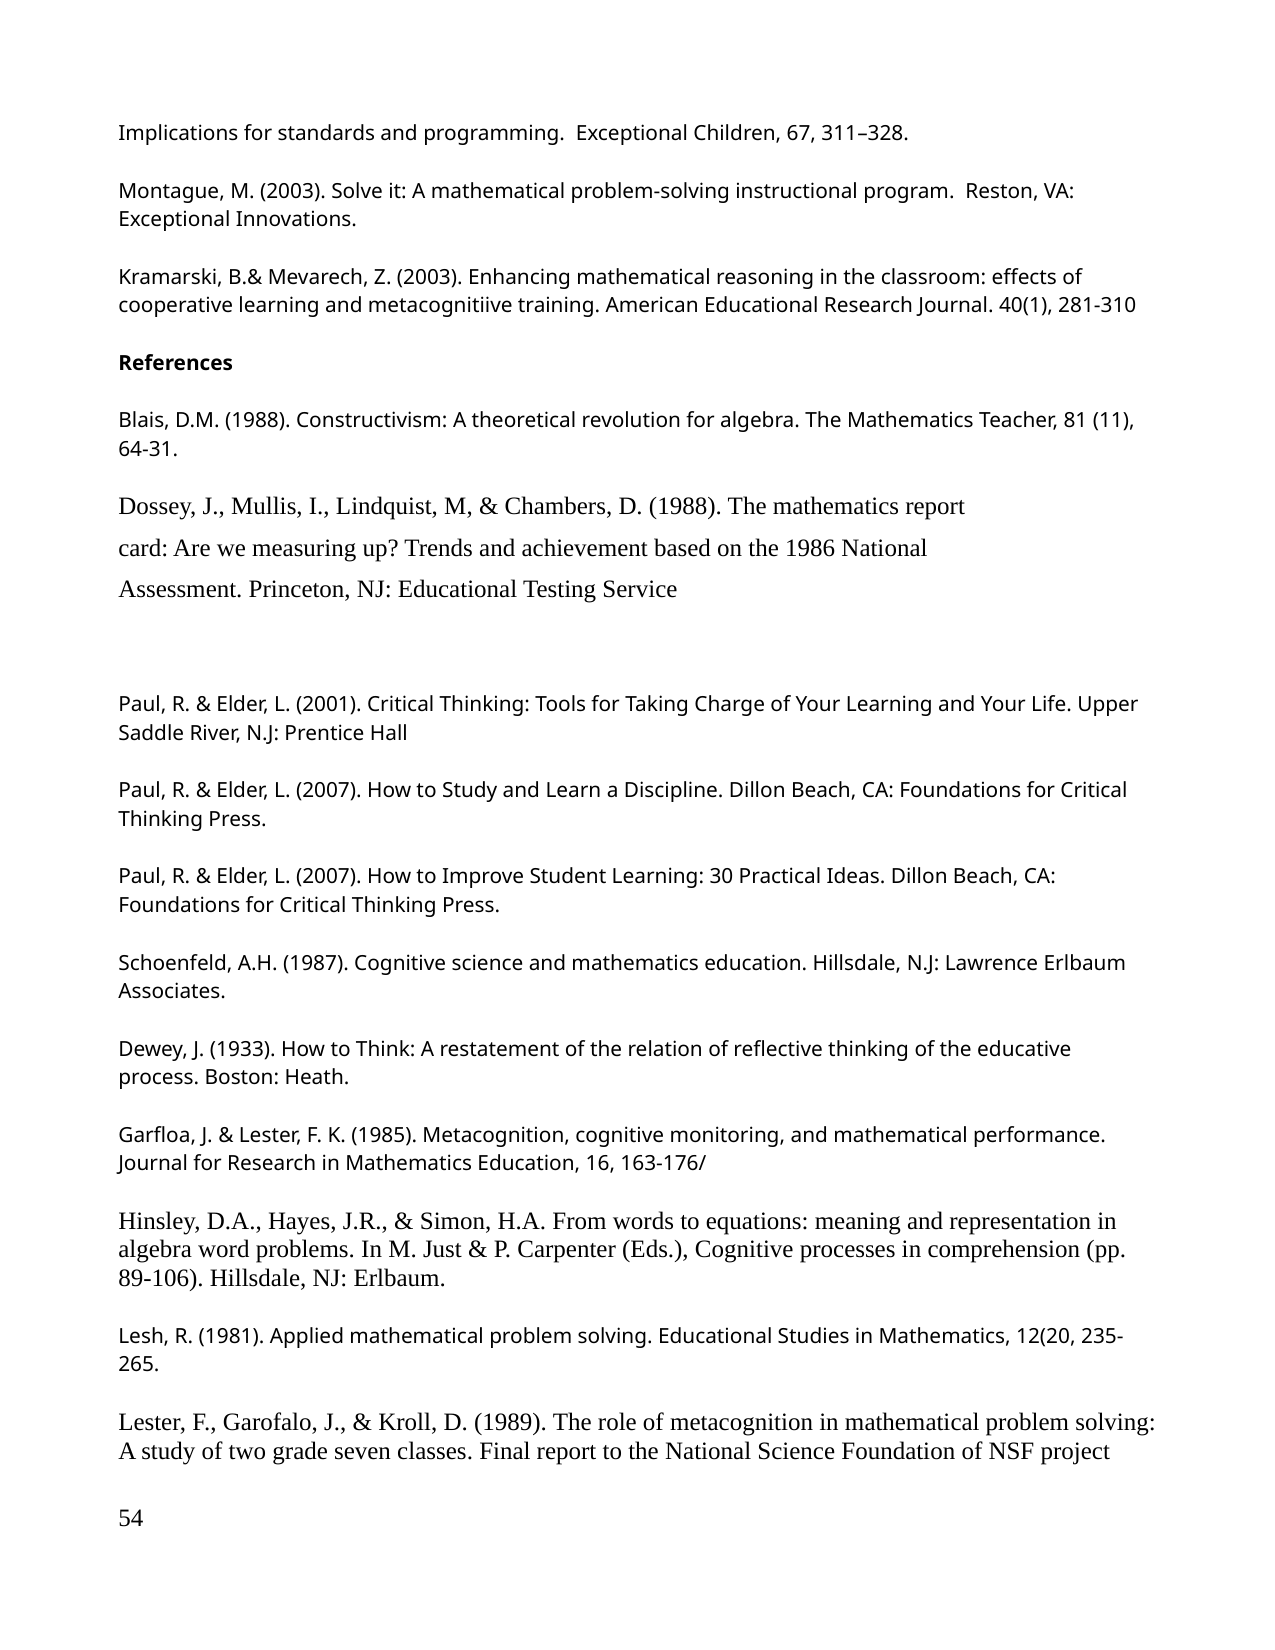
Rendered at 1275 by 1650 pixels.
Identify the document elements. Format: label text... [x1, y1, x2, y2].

text Garfloa, J. & Lester, F. K. (1985). Metacognition, cognitive monitoring, and mathematical performance. Journal for Research in Mathematics Education, 16, 163-176/ [118, 1120, 1157, 1177]
text card: Are we measuring up? Trends and achievement based on the 1986 National [118, 533, 1157, 561]
text Paul, R. & Elder, L. (2007). How to Improve Student Learning: 30 Practical Ideas. Dillon Beach, CA: Foundations for Critical Thinking Press. [118, 862, 1157, 918]
text Implications for standards and programming. Exceptional Children, 67, 311–328. [118, 118, 1157, 147]
text Schoenfeld, A.H. (1987). Cognitive science and mathematics education. Hillsdale, N.J: Lawrence Erlbaum Associates. [118, 948, 1157, 1004]
text Paul, R. & Elder, L. (2007). How to Study and Learn a Discipline. Dillon Beach, CA: Foundations for Critical Thinking Press. [118, 776, 1157, 832]
text Montague, M. (2003). Solve it: A mathematical problem-solving instructional program. Reston, VA: Exceptional Innovations. [118, 176, 1157, 233]
text References [118, 348, 1157, 376]
text Paul, R. & Elder, L. (2001). Critical Thinking: Tools for Taking Charge of Your Learning and Your Life. Upper Saddle River, N.J: Prentice Hall [118, 689, 1157, 746]
text Lester, F., Garofalo, J., & Kroll, D. (1989). The role of metacognition in mathematical problem solving: A study of two grade seven classes. Final report to the National Science Foundation of NSF project [118, 1407, 1157, 1465]
text Assessment. Princeton, NJ: Educational Testing Service [118, 574, 1157, 603]
text Dossey, J., Mullis, I., Lindquist, M, & Chambers, D. (1988). The mathematics report [118, 491, 1157, 520]
text Hinsley, D.A., Hayes, J.R., & Simon, H.A. From words to equations: meaning and representation in algebra word problems. In M. Just & P. Carpenter (Eds.), Cognitive processes in comprehension (pp. 89-106). Hillsdale, NJ: Erlbaum. [118, 1206, 1157, 1292]
text Lesh, R. (1981). Applied mathematical problem solving. Educational Studies in Mathematics, 12(20, 235-265. [118, 1321, 1157, 1378]
text Blais, D.M. (1988). Constructivism: A theoretical revolution for algebra. The Mathematics Teacher, 81 (11), 64-31. [118, 405, 1157, 462]
text Dewey, J. (1933). How to Think: A restatement of the relation of reflective thinking of the educative process. Boston: Heath. [118, 1034, 1157, 1091]
text Kramarski, B.& Mevarech, Z. (2003). Enhancing mathematical reasoning in the classroom: effects of cooperative learning and metacognitiive training. American Educational Research Journal. 40(1), 281-310 [118, 262, 1157, 319]
